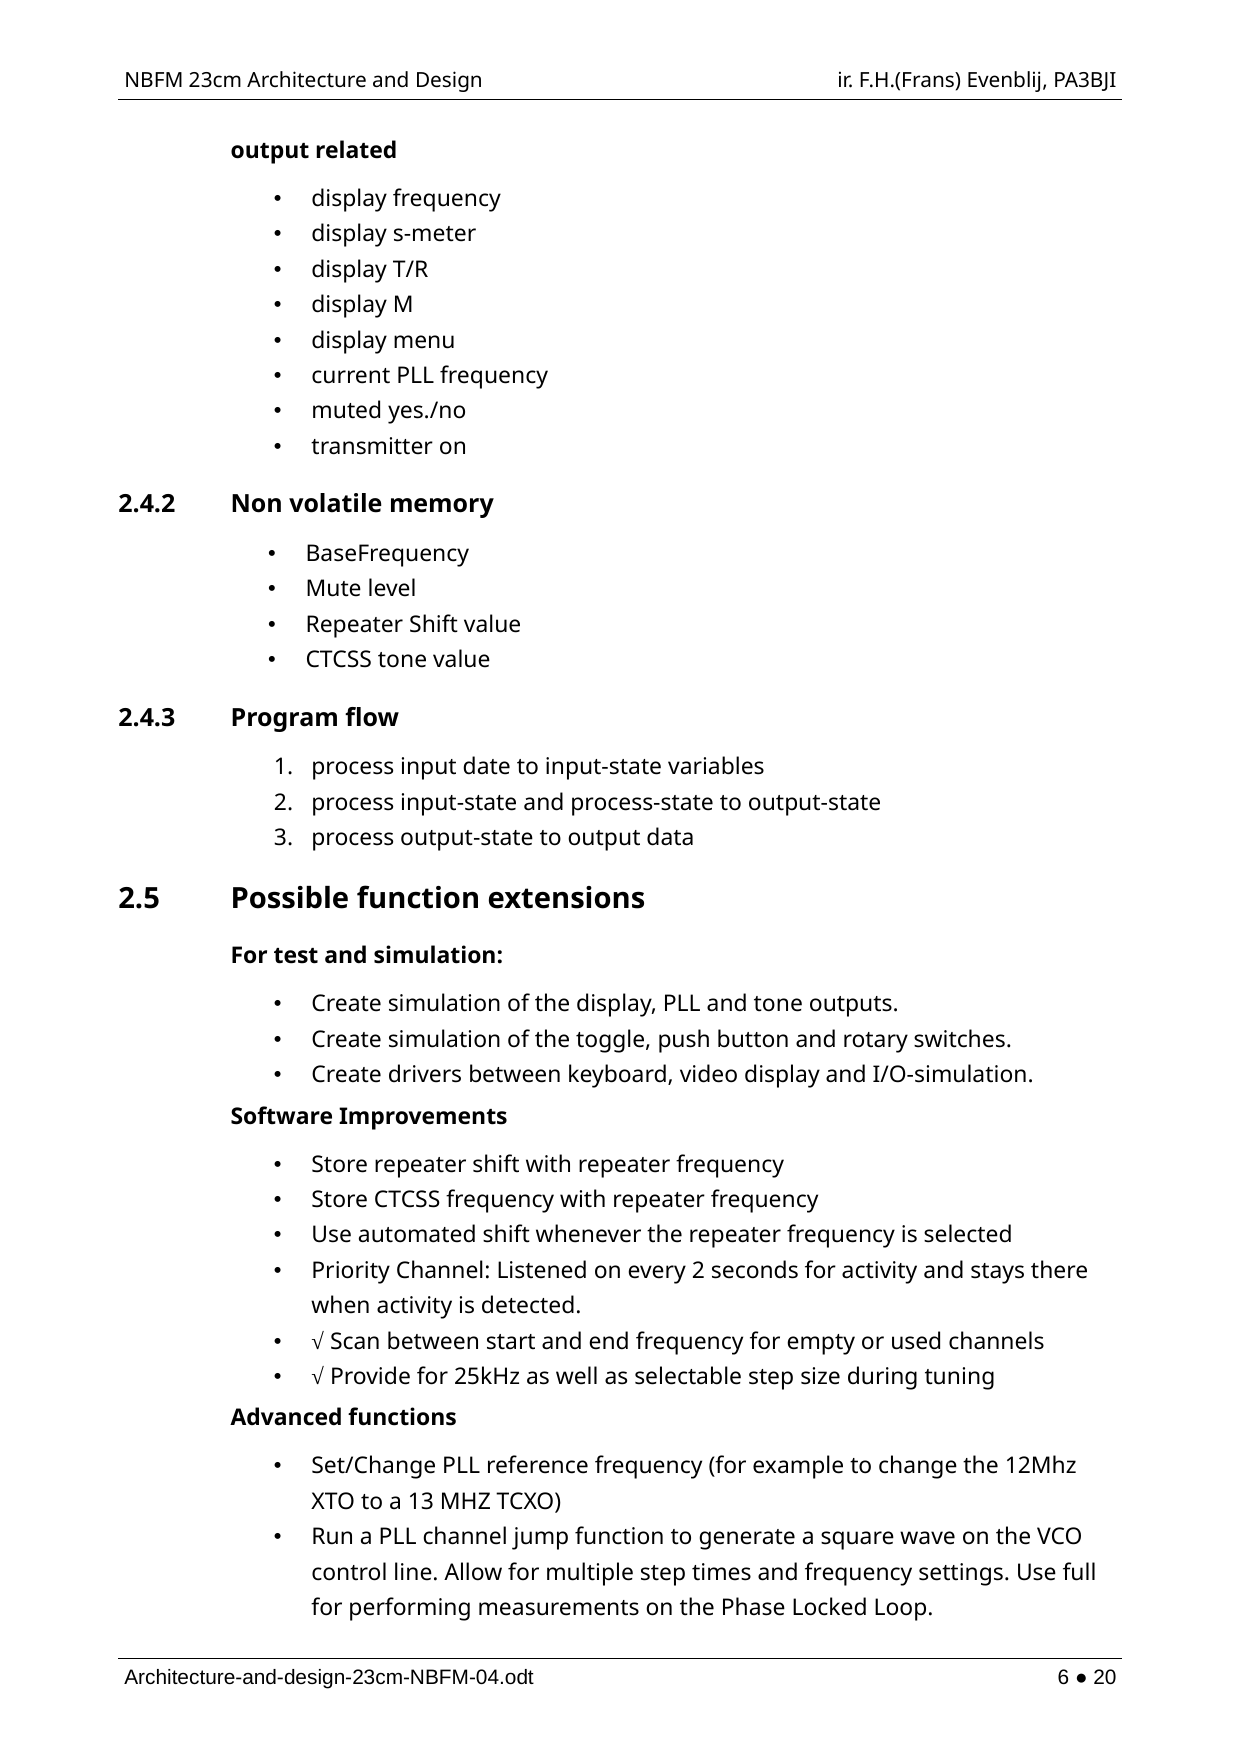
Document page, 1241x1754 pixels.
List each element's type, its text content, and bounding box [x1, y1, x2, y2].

list display frequency [274, 178, 1122, 213]
list display M [274, 284, 1122, 319]
list √ Provide for 25kHz as well as selectable step size during tuning [274, 1356, 1122, 1391]
list process input date to input-state variables [274, 746, 1122, 781]
list Program flow [118, 699, 1122, 733]
list Create simulation of the toggle, push button and rotary switches. [274, 1019, 1122, 1054]
text output related [230, 130, 1122, 165]
list display T/R [274, 249, 1122, 284]
text For test and simulation: [230, 935, 1122, 971]
list process input-state and process-state to output-state [274, 781, 1122, 817]
list muted yes./no [274, 390, 1122, 426]
list CTCSS tone value [268, 639, 1122, 674]
list process output-state to output data [274, 817, 1122, 852]
list BaseFrequency [268, 533, 1122, 568]
list display menu [274, 319, 1122, 355]
list Create simulation of the display, PLL and tone outputs. [274, 983, 1122, 1019]
list Store repeater shift with repeater frequency [274, 1143, 1122, 1179]
list Run a PLL channel jump function to generate a square wave on the VCO control line. Allow for multiple step times and frequency settings. Use full for performing measurements on the Phase Locked Loop. [274, 1516, 1122, 1622]
list Possible function extensions [118, 877, 1122, 917]
list Create drivers between keyboard, video display and I/O-simulation. [274, 1054, 1122, 1089]
list current PLL frequency [274, 355, 1122, 390]
list Use automated shift whenever the repeater frequency is selected [274, 1214, 1122, 1249]
list Store CTCSS frequency with repeater frequency [274, 1179, 1122, 1214]
list Set/Change PLL reference frequency (for example to change the 12Mhz XTO to a 13 MHZ TCXO) [274, 1445, 1122, 1516]
list Priority Channel: Listened on every 2 seconds for activity and stays there when activity is detected. [274, 1249, 1122, 1320]
list Mute level [268, 568, 1122, 603]
list Non volatile memory [118, 486, 1122, 520]
list display s-meter [274, 213, 1122, 249]
text Advanced functions [230, 1397, 1122, 1433]
list Repeater Shift value [268, 603, 1122, 639]
list transmitter on [274, 426, 1122, 461]
text Software Improvements [230, 1095, 1122, 1131]
list √ Scan between start and end frequency for empty or used channels [274, 1320, 1122, 1356]
